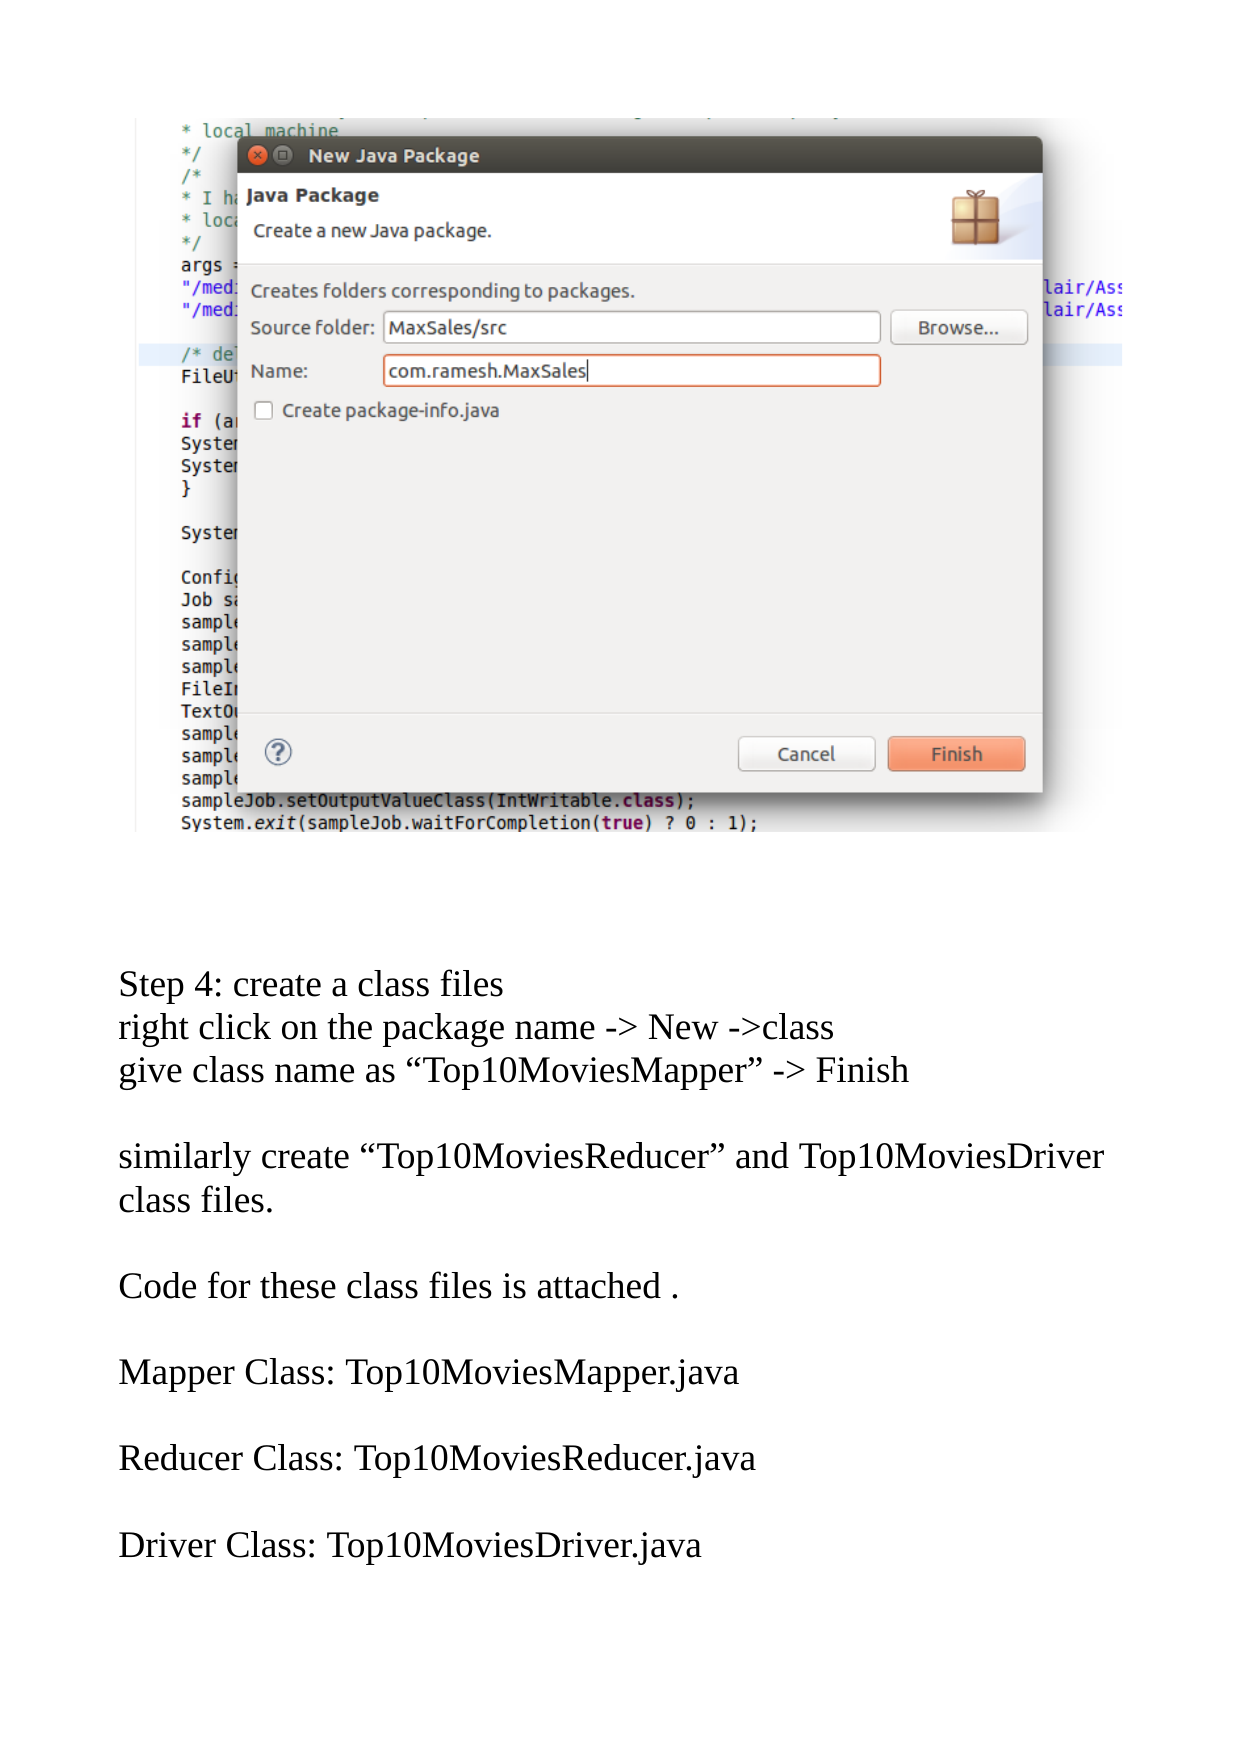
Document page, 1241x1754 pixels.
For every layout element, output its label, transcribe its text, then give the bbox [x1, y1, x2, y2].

text Driver Class: Top10MoviesDriver.java [118, 1522, 1122, 1565]
text similarly create “Top10MoviesReducer” and Top10MoviesDriver class files. [118, 1134, 1122, 1220]
text right click on the package name -> New ->class [118, 1004, 1122, 1048]
text Code for these class files is attached . [118, 1263, 1122, 1306]
text Step 4: create a class files [118, 961, 1122, 1004]
text Reducer Class: Top10MoviesReducer.java [118, 1436, 1122, 1479]
text Mapper Class: Top10MoviesMapper.java [118, 1349, 1122, 1393]
picture [118, 118, 1123, 832]
text give class name as “Top10MoviesMapper” -> Finish [118, 1048, 1122, 1091]
